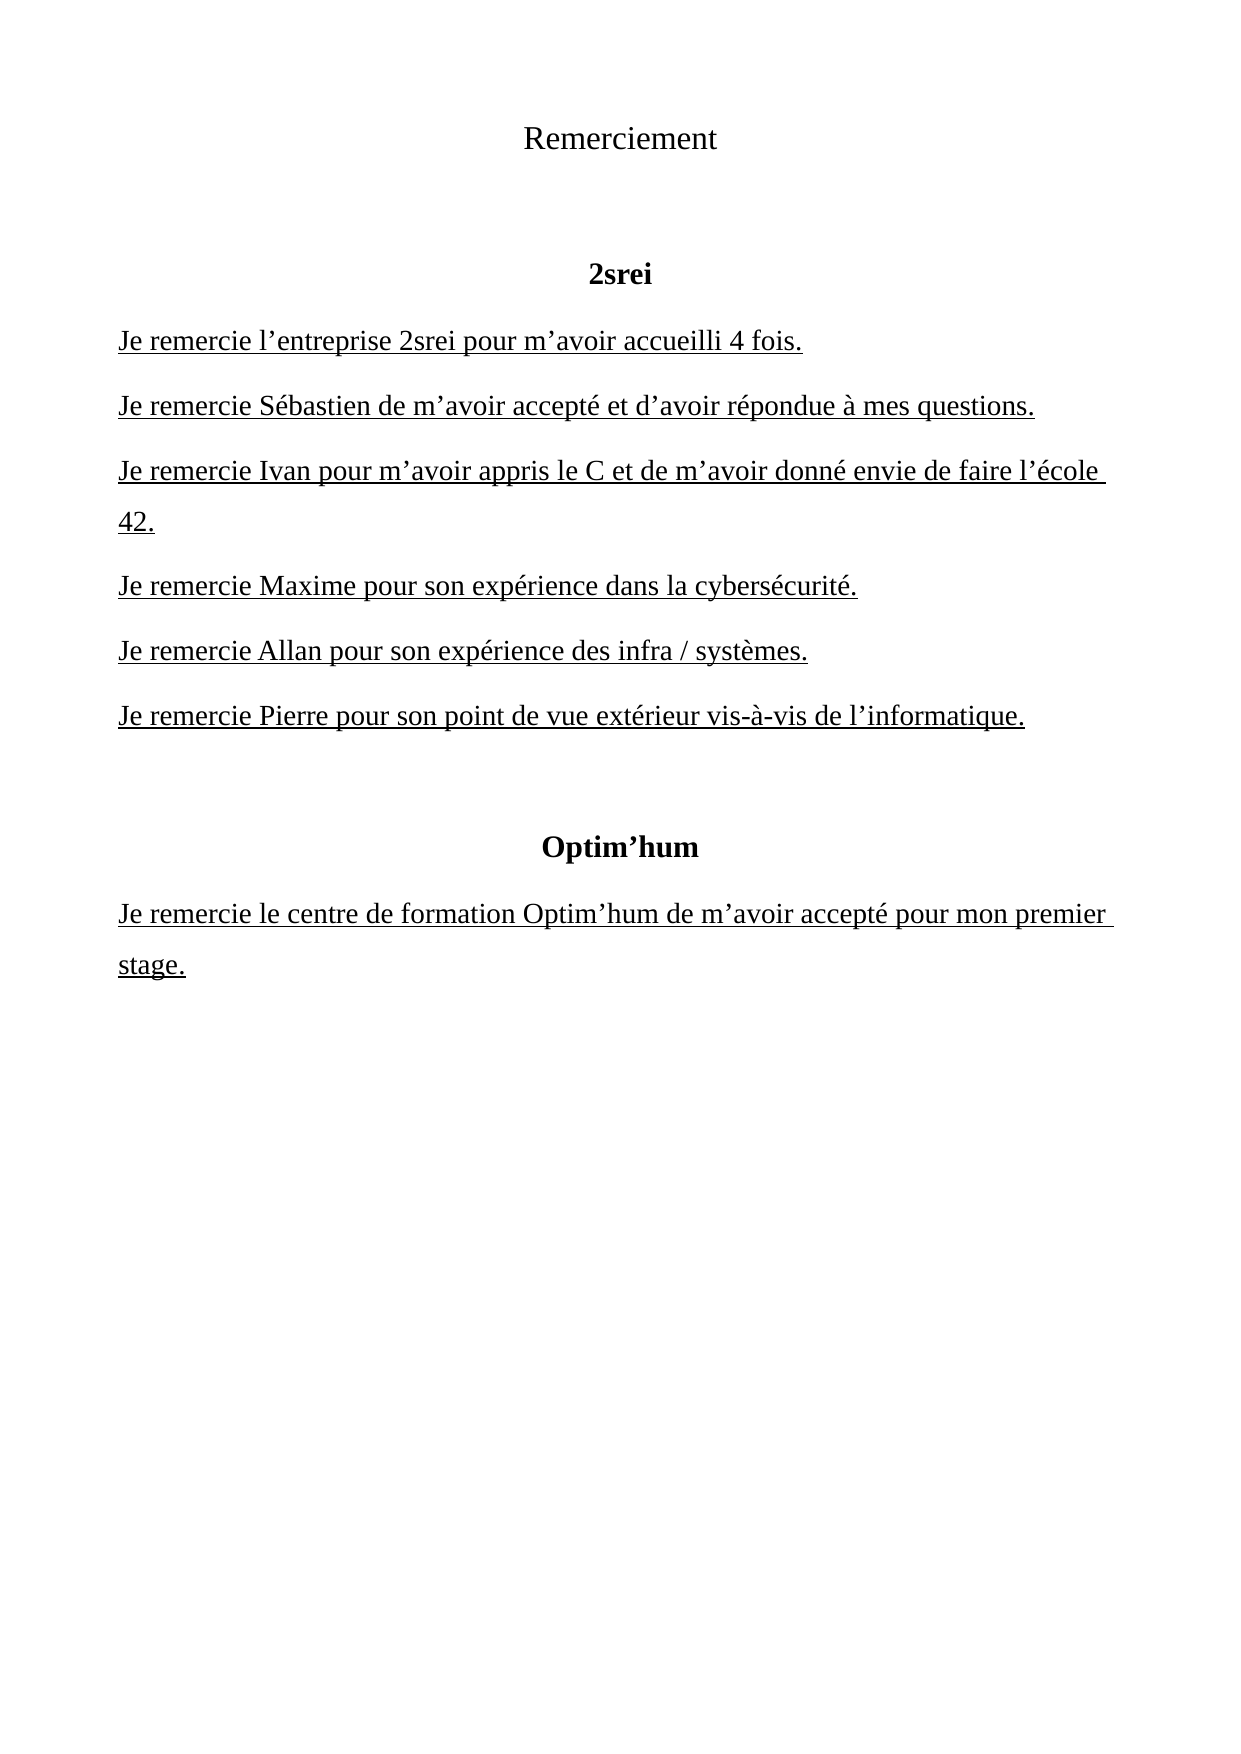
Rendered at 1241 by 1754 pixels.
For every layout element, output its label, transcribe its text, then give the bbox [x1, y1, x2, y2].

text Je remercie Allan pour son expérience des infra / systèmes. [118, 633, 1122, 667]
text 2srei [118, 255, 1122, 291]
text Je remercie Maxime pour son expérience dans la cybersécurité. [118, 568, 1122, 602]
text Je remercie Pierre pour son point de vue extérieur vis-à-vis de l’informatique. [118, 698, 1122, 732]
text Optim’hum [118, 828, 1122, 864]
text Je remercie l’entreprise 2srei pour m’avoir accueilli 4 fois. [118, 323, 1122, 357]
text Je remercie le centre de formation Optim’hum de m’avoir accepté pour mon premier stage. [118, 897, 1122, 980]
text Je remercie Sébastien de m’avoir accepté et d’avoir répondue à mes questions. [118, 388, 1122, 422]
text Remerciement [118, 118, 1122, 156]
text Je remercie Ivan pour m’avoir appris le C et de m’avoir donné envie de faire l’école 42. [118, 453, 1122, 537]
